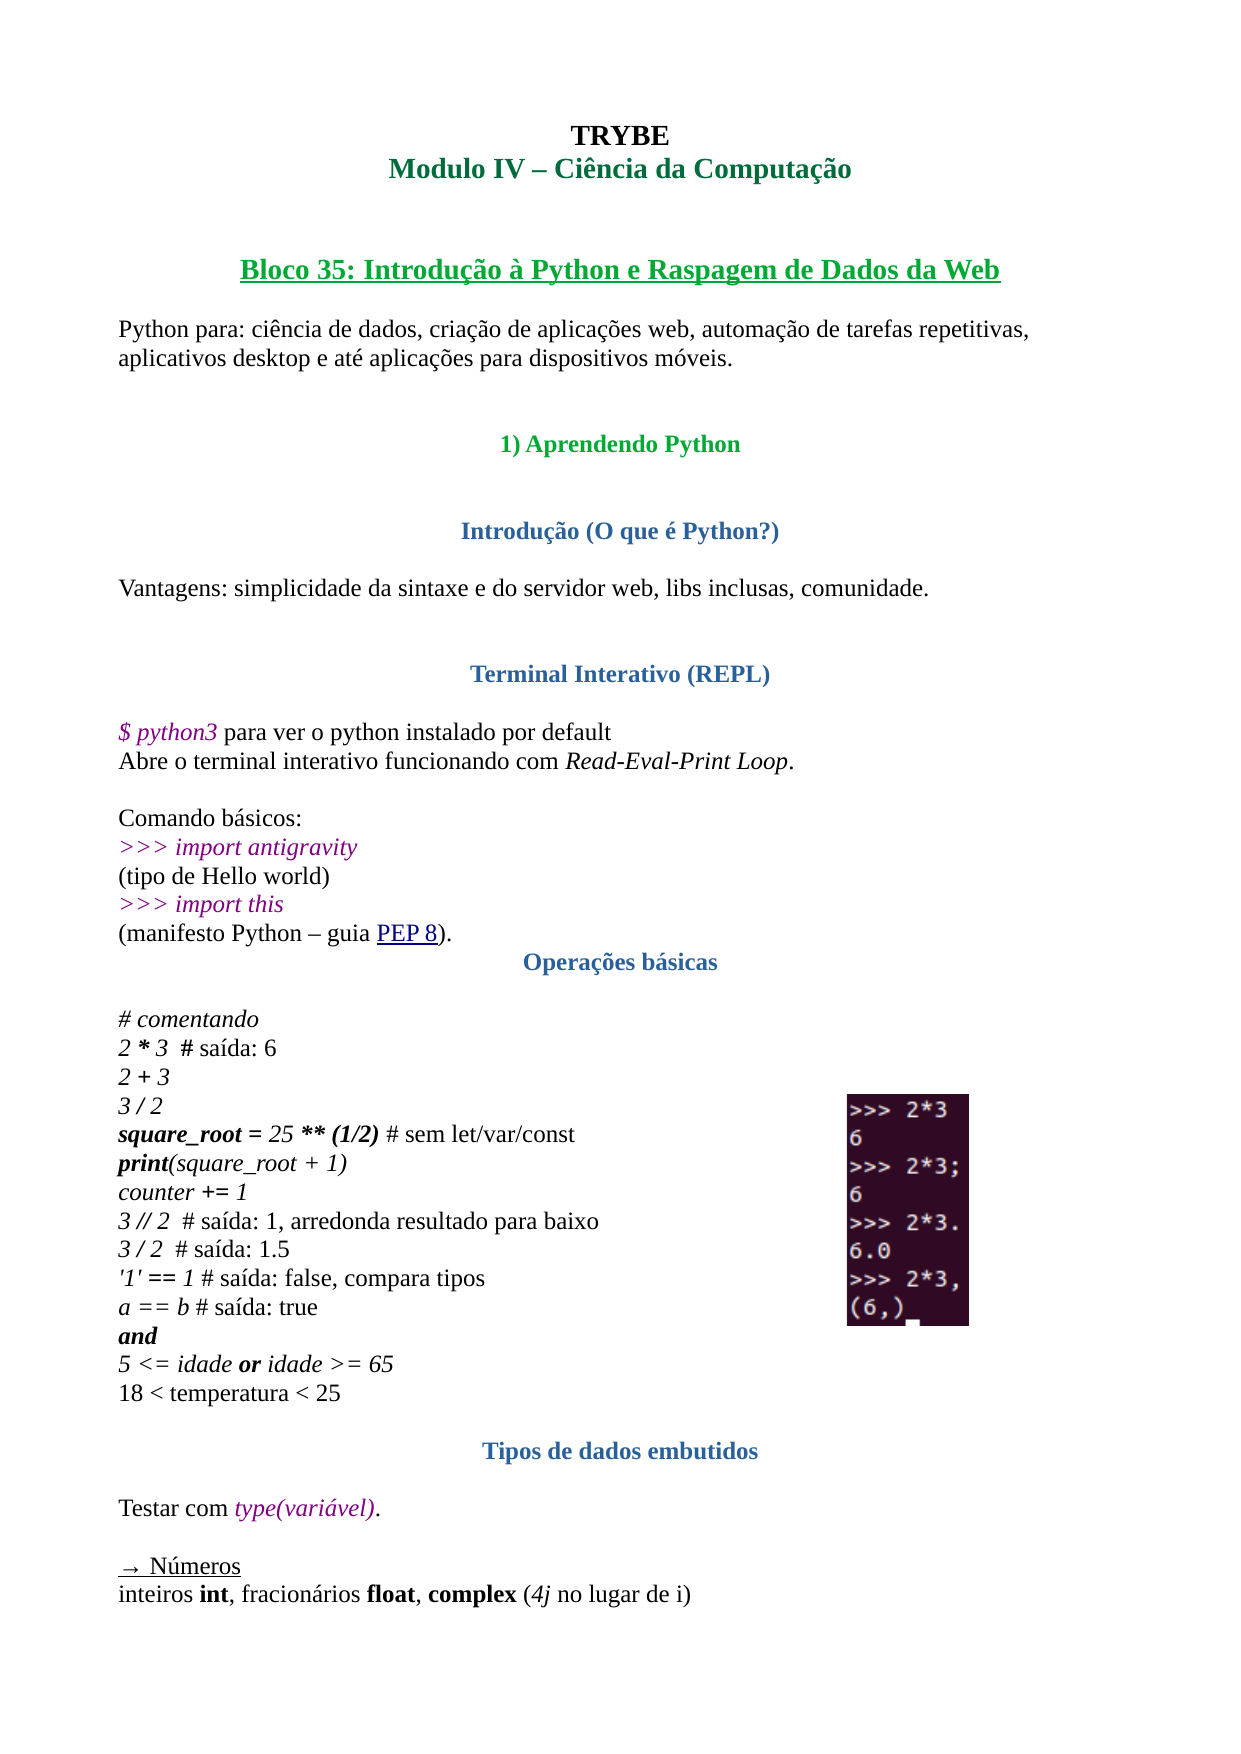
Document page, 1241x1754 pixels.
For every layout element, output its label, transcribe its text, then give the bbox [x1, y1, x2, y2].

text 5 <= idade or idade >= 65 [118, 1349, 1122, 1378]
text Bloco 35: Introdução à Python e Raspagem de Dados da Web [118, 252, 1122, 286]
text (manifesto Python – guia PEP 8). [118, 918, 1122, 947]
picture [846, 1094, 969, 1326]
text square_root = 25 ** (1/2) # sem let/var/const [118, 1119, 846, 1148]
text 3 / 2 [118, 1091, 1122, 1119]
text print(square_root + 1) [118, 1148, 846, 1177]
text Terminal Interativo (REPL) [118, 659, 1122, 688]
text counter += 1 [118, 1177, 846, 1206]
text 1) Aprendendo Python [118, 429, 1122, 458]
text [969, 1263, 1122, 1292]
text Python para: ciência de dados, criação de aplicações web, automação de tarefas repetitivas, aplicativos desktop e até aplicações para dispositivos móveis. [118, 314, 1122, 372]
text >>> import antigravity [118, 832, 1122, 861]
text Comando básicos: [118, 803, 1122, 832]
text Testar com type(variável). [118, 1493, 1122, 1522]
text [969, 1234, 1122, 1263]
text and [118, 1321, 1122, 1349]
text '1' == 1 # saída: false, compara tipos [118, 1263, 846, 1292]
text 3 // 2 # saída: 1, arredonda resultado para baixo [118, 1206, 846, 1234]
text → Números [118, 1551, 1122, 1579]
text 3 / 2 # saída: 1.5 [118, 1234, 846, 1263]
text [969, 1148, 1122, 1177]
text >>> import this [118, 889, 1122, 918]
text # comentando [118, 1004, 1122, 1033]
text [969, 1292, 1122, 1321]
text 18 < temperatura < 25 [118, 1378, 1122, 1407]
text a == b # saída: true [118, 1292, 846, 1321]
text Operações básicas [118, 947, 1122, 976]
text [969, 1206, 1122, 1234]
text Vantagens: simplicidade da sintaxe e do servidor web, libs inclusas, comunidade. [118, 573, 1122, 602]
text TRYBE [118, 118, 1122, 152]
text [969, 1177, 1122, 1206]
text inteiros int, fracionários float, complex (4j no lugar de i) [118, 1579, 1122, 1608]
text $ python3 para ver o python instalado por default [118, 717, 1122, 746]
text Tipos de dados embutidos [118, 1436, 1122, 1464]
text Modulo IV – Ciência da Computação [118, 152, 1122, 185]
text 2 + 3 [118, 1062, 1122, 1091]
text (tipo de Hello world) [118, 861, 1122, 889]
text [969, 1119, 1122, 1148]
text Abre o terminal interativo funcionando com Read-Eval-Print Loop. [118, 746, 1122, 774]
text 2 * 3 # saída: 6 [118, 1033, 1122, 1062]
text Introdução (O que é Python?) [118, 516, 1122, 544]
